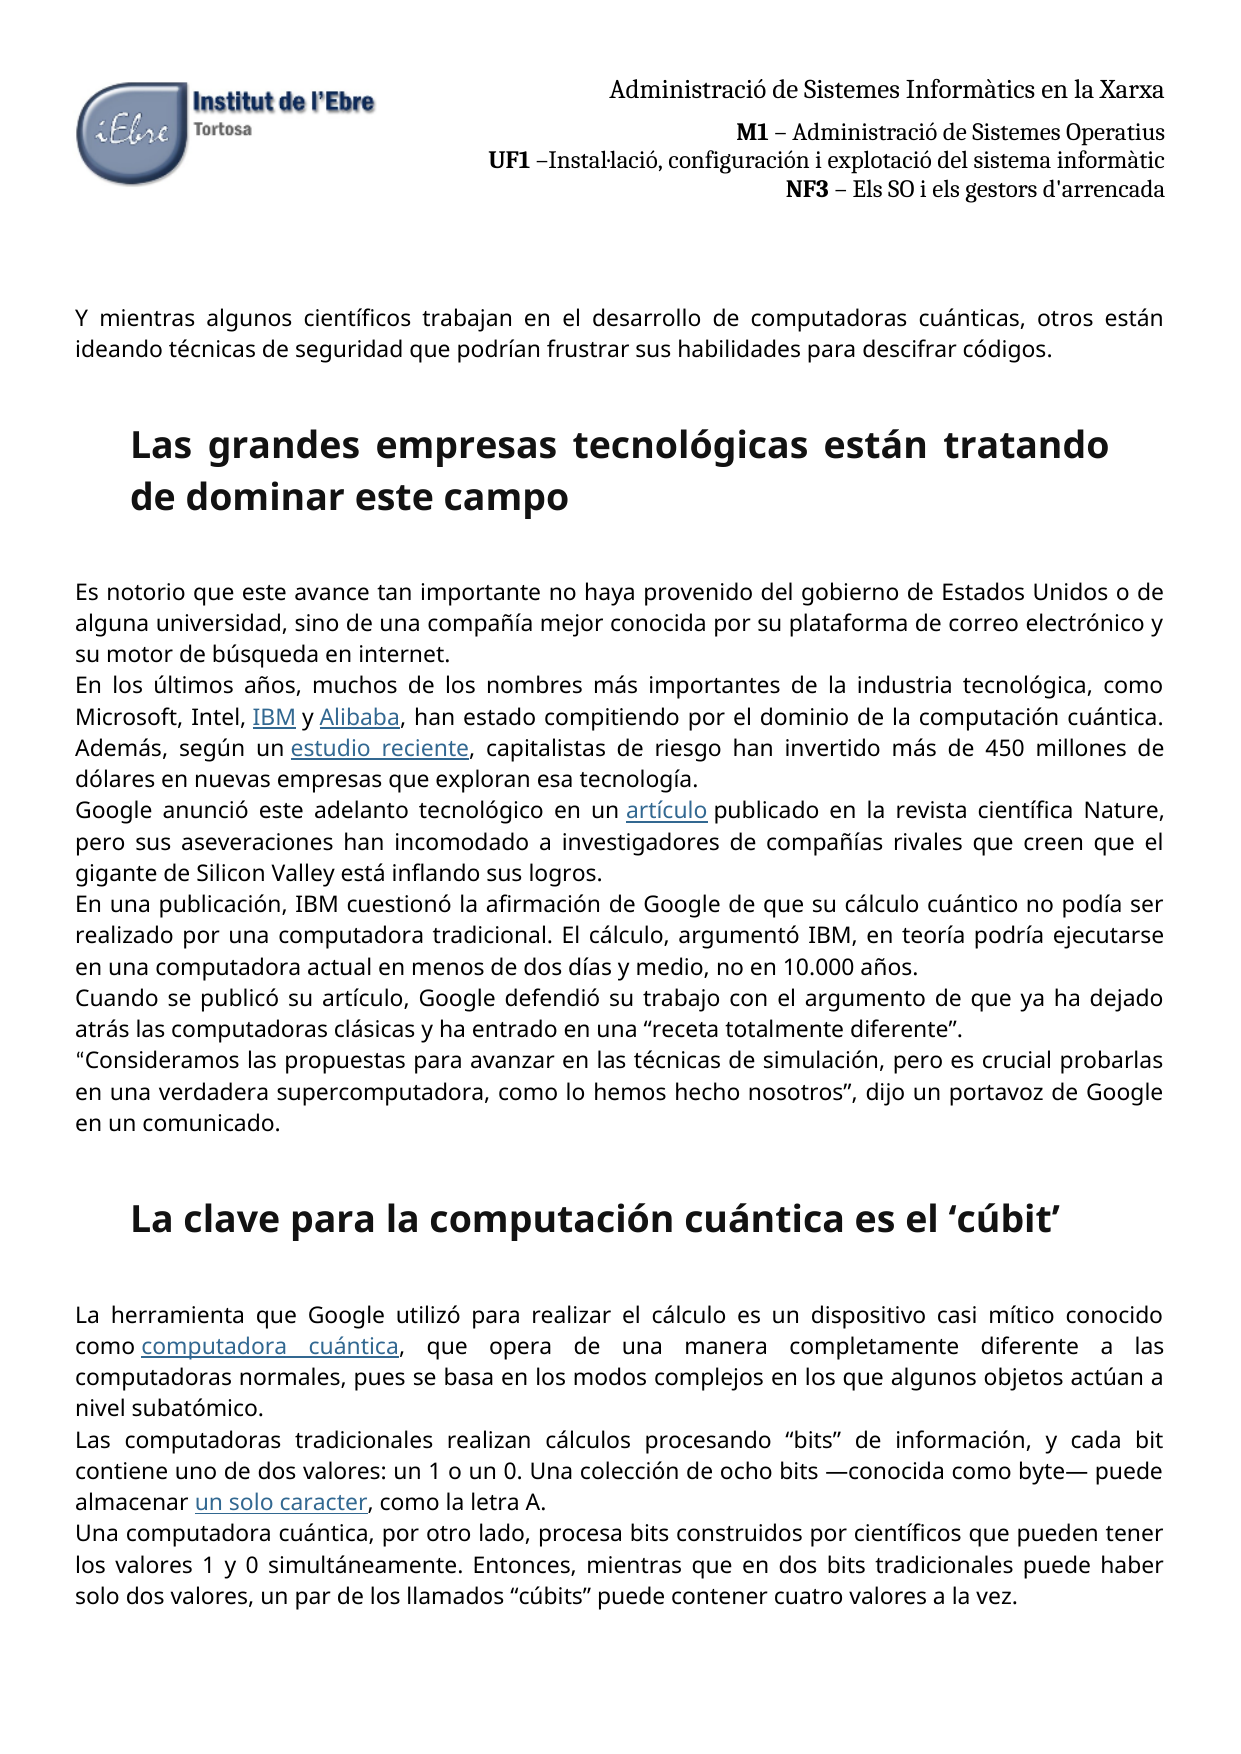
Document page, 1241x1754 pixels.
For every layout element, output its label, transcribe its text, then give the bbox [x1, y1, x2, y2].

text Y mientras algunos científicos trabajan en el desarrollo de computadoras cuánticas, otros están ideando técnicas de seguridad que podrían frustrar sus habilidades para descifrar códigos. [75, 302, 1165, 364]
text Una computadora cuántica, por otro lado, procesa bits construidos por científicos que pueden tener los valores 1 y 0 simultáneamente. Entonces, mientras que en dos bits tradicionales puede haber solo dos valores, un par de los llamados “cúbits” puede contener cuatro valores a la vez. [75, 1517, 1165, 1611]
text Es notorio que este avance tan importante no haya provenido del gobierno de Estados Unidos o de alguna universidad, sino de una compañía mejor conocida por su plataforma de correo electrónico y su motor de búsqueda en internet. [75, 576, 1165, 669]
picture [76, 71, 320, 197]
text En los últimos años, muchos de los nombres más importantes de la industria tecnológica, como Microsoft, Intel, IBM y Alibaba, han estado compitiendo por el dominio de la computación cuántica. Además, según un estudio reciente, capitalistas de riesgo han invertido más de 450 millones de dólares en nuevas empresas que exploran esa tecnología. [75, 669, 1165, 794]
text Cuando se publicó su artículo, Google defendió su trabajo con el argumento de que ya ha dejado atrás las computadoras clásicas y ha entrado en una “receta totalmente diferente”. [75, 982, 1165, 1044]
subtitle La clave para la computación cuántica es el ‘cúbit’ [130, 1193, 1111, 1244]
text Las computadoras tradicionales realizan cálculos procesando “bits” de información, y cada bit contiene uno de dos valores: un 1 o un 0. Una colección de ocho bits —conocida como byte— puede almacenar un solo caracter, como la letra A. [75, 1423, 1165, 1517]
text “Consideramos las propuestas para avanzar en las técnicas de simulación, pero es crucial probarlas en una verdadera supercomputadora, como lo hemos hecho nosotros”, dijo un portavoz de Google en un comunicado. [75, 1044, 1165, 1138]
text En una publicación, IBM cuestionó la afirmación de Google de que su cálculo cuántico no podía ser realizado por una computadora tradicional. El cálculo, argumentó IBM, en teoría podría ejecutarse en una computadora actual en menos de dos días y medio, no en 10.000 años. [75, 888, 1165, 982]
subtitle Las grandes empresas tecnológicas están tratando de dominar este campo [130, 419, 1111, 521]
text Google anunció este adelanto tecnológico en un artículo publicado en la revista científica Nature, pero sus aseveraciones han incomodado a investigadores de compañías rivales que creen que el gigante de Silicon Valley está inflando sus logros. [75, 794, 1165, 888]
text La herramienta que Google utilizó para realizar el cálculo es un dispositivo casi mítico conocido como computadora cuántica, que opera de una manera completamente diferente a las computadoras normales, pues se basa en los modos complejos en los que algunos objetos actúan a nivel subatómico. [75, 1298, 1165, 1423]
